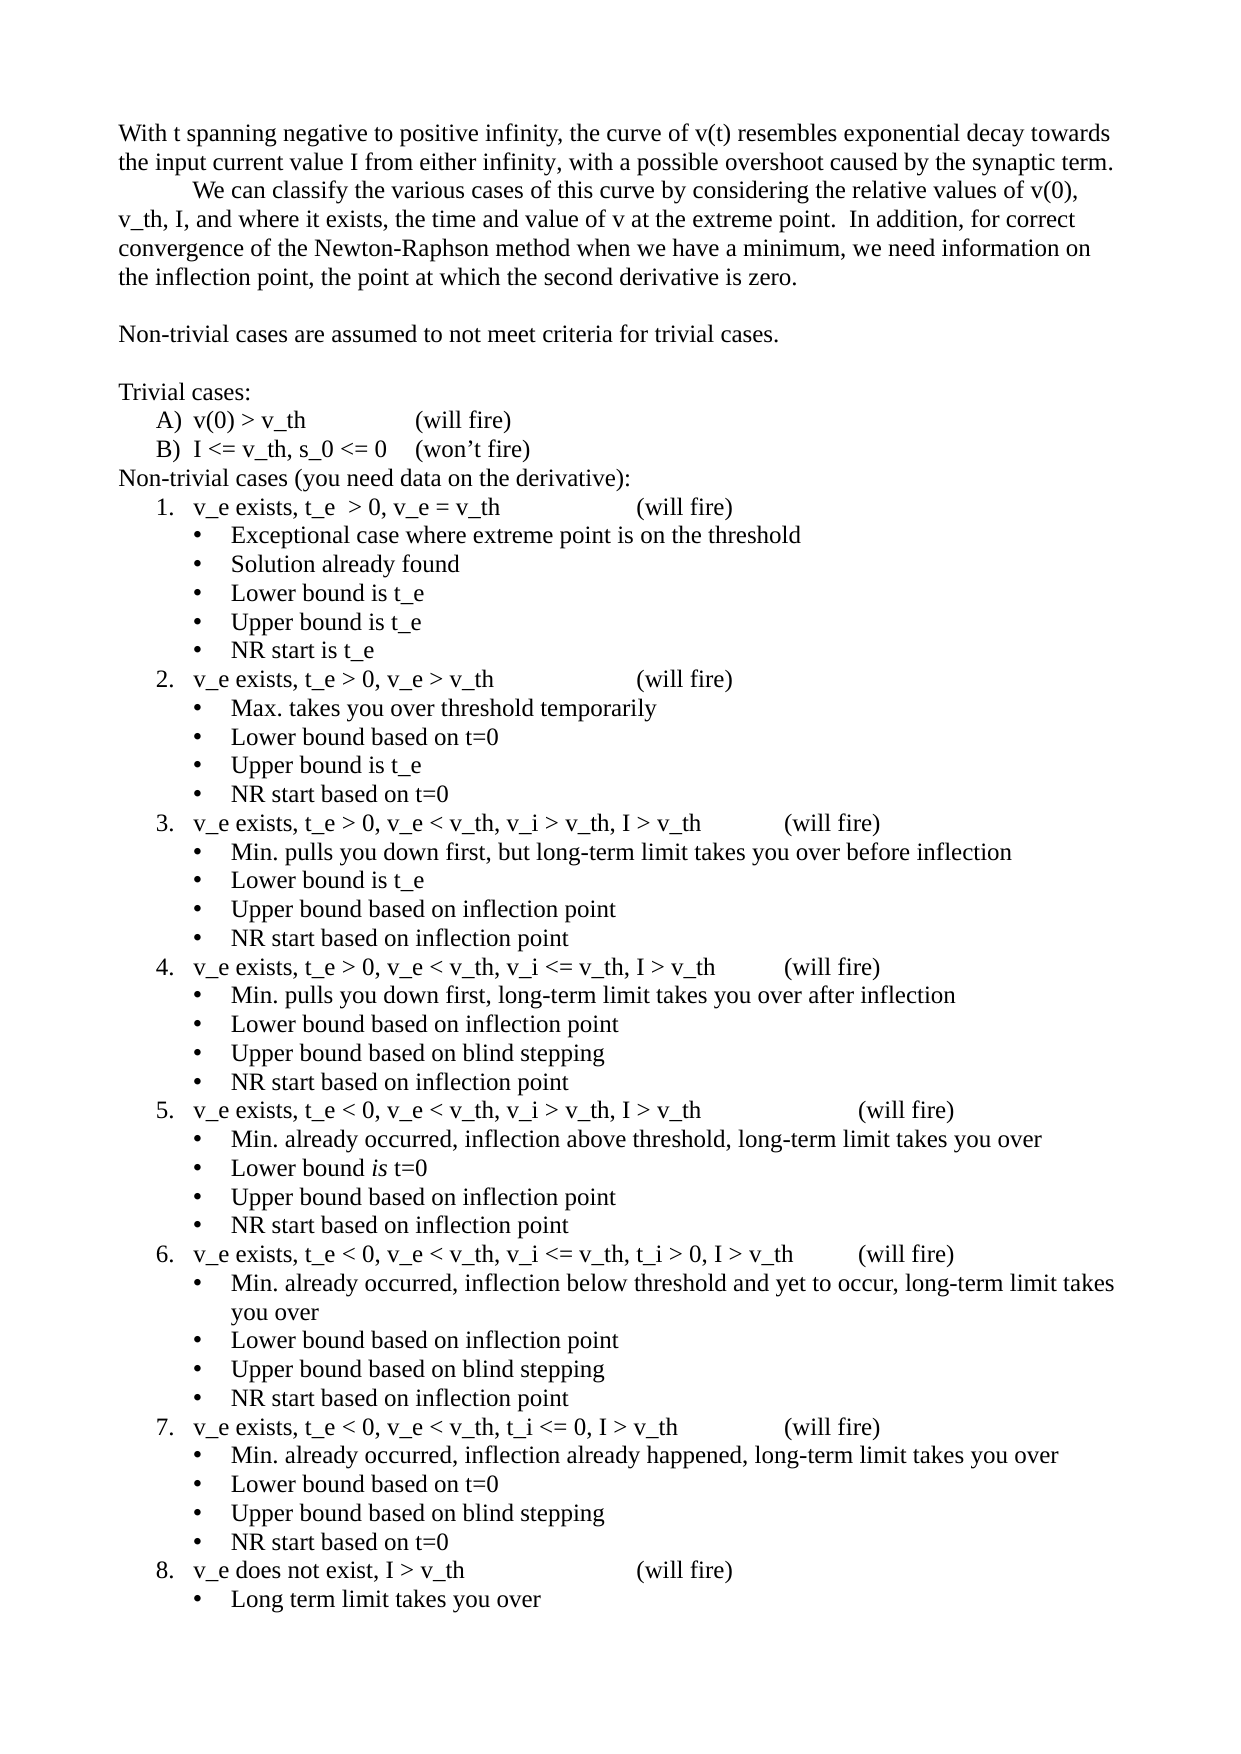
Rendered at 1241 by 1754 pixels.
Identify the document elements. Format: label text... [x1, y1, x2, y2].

list Min. already occurred, inflection already happened, long-term limit takes you over [193, 1441, 1122, 1469]
list Max. takes you over threshold temporarily [193, 693, 1122, 722]
list v_e exists, t_e > 0, v_e < v_th, v_i > v_th, I > v_th (will fire) [156, 808, 1122, 837]
text Non-trivial cases (you need data on the derivative): [118, 463, 1122, 492]
list Lower bound is t=0 [193, 1153, 1122, 1182]
list v_e exists, t_e > 0, v_e > v_th (will fire) [156, 664, 1122, 693]
list Lower bound based on inflection point [193, 1009, 1122, 1038]
list NR start based on inflection point [193, 1211, 1122, 1239]
list Min. already occurred, inflection below threshold and yet to occur, long-term limit takes you over [193, 1268, 1122, 1326]
list Lower bound based on t=0 [193, 722, 1122, 751]
list Lower bound is t_e [193, 578, 1122, 607]
list NR start based on inflection point [193, 923, 1122, 952]
list Upper bound is t_e [193, 607, 1122, 636]
list NR start based on t=0 [193, 1527, 1122, 1556]
list v_e exists, t_e < 0, v_e < v_th, t_i <= 0, I > v_th (will fire) [156, 1412, 1122, 1441]
list Upper bound based on blind stepping [193, 1498, 1122, 1527]
list Exceptional case where extreme point is on the threshold [193, 521, 1122, 549]
list NR start is t_e [193, 636, 1122, 664]
text With t spanning negative to positive infinity, the curve of v(t) resembles exponential decay towards the input current value I from either infinity, with a possible overshoot caused by the synaptic term. [118, 118, 1122, 176]
list v_e does not exist, I > v_th (will fire) [156, 1556, 1122, 1584]
list v(0) > v_th (will fire) [156, 406, 1122, 434]
list NR start based on inflection point [193, 1067, 1122, 1096]
list I <= v_th, s_0 <= 0 (won’t fire) [156, 434, 1122, 463]
list v_e exists, t_e > 0, v_e = v_th (will fire) [156, 492, 1122, 521]
list v_e exists, t_e < 0, v_e < v_th, v_i <= v_th, t_i > 0, I > v_th (will fire) [156, 1239, 1122, 1268]
text Trivial cases: [118, 377, 1122, 406]
list Upper bound based on inflection point [193, 1182, 1122, 1211]
text We can classify the various cases of this curve by considering the relative values of v(0), v_th, I, and where it exists, the time and value of v at the extreme point. In addition, for correct convergence of the Newton-Raphson method when we have a minimum, we need information on the inflection point, the point at which the second derivative is zero. [118, 176, 1122, 291]
list v_e exists, t_e > 0, v_e < v_th, v_i <= v_th, I > v_th (will fire) [156, 952, 1122, 981]
list NR start based on inflection point [193, 1383, 1122, 1412]
list Upper bound is t_e [193, 751, 1122, 779]
text Non-trivial cases are assumed to not meet criteria for trivial cases. [118, 319, 1122, 348]
list Upper bound based on inflection point [193, 894, 1122, 923]
list Solution already found [193, 549, 1122, 578]
list Min. pulls you down first, long-term limit takes you over after inflection [193, 981, 1122, 1009]
list Lower bound is t_e [193, 866, 1122, 894]
list Min. already occurred, inflection above threshold, long-term limit takes you over [193, 1124, 1122, 1153]
list Lower bound based on inflection point [193, 1326, 1122, 1354]
list Min. pulls you down first, but long-term limit takes you over before inflection [193, 837, 1122, 866]
list Upper bound based on blind stepping [193, 1354, 1122, 1383]
list NR start based on t=0 [193, 779, 1122, 808]
list Lower bound based on t=0 [193, 1469, 1122, 1498]
list Upper bound based on blind stepping [193, 1038, 1122, 1067]
list v_e exists, t_e < 0, v_e < v_th, v_i > v_th, I > v_th (will fire) [156, 1096, 1122, 1124]
list Long term limit takes you over [193, 1584, 1122, 1613]
